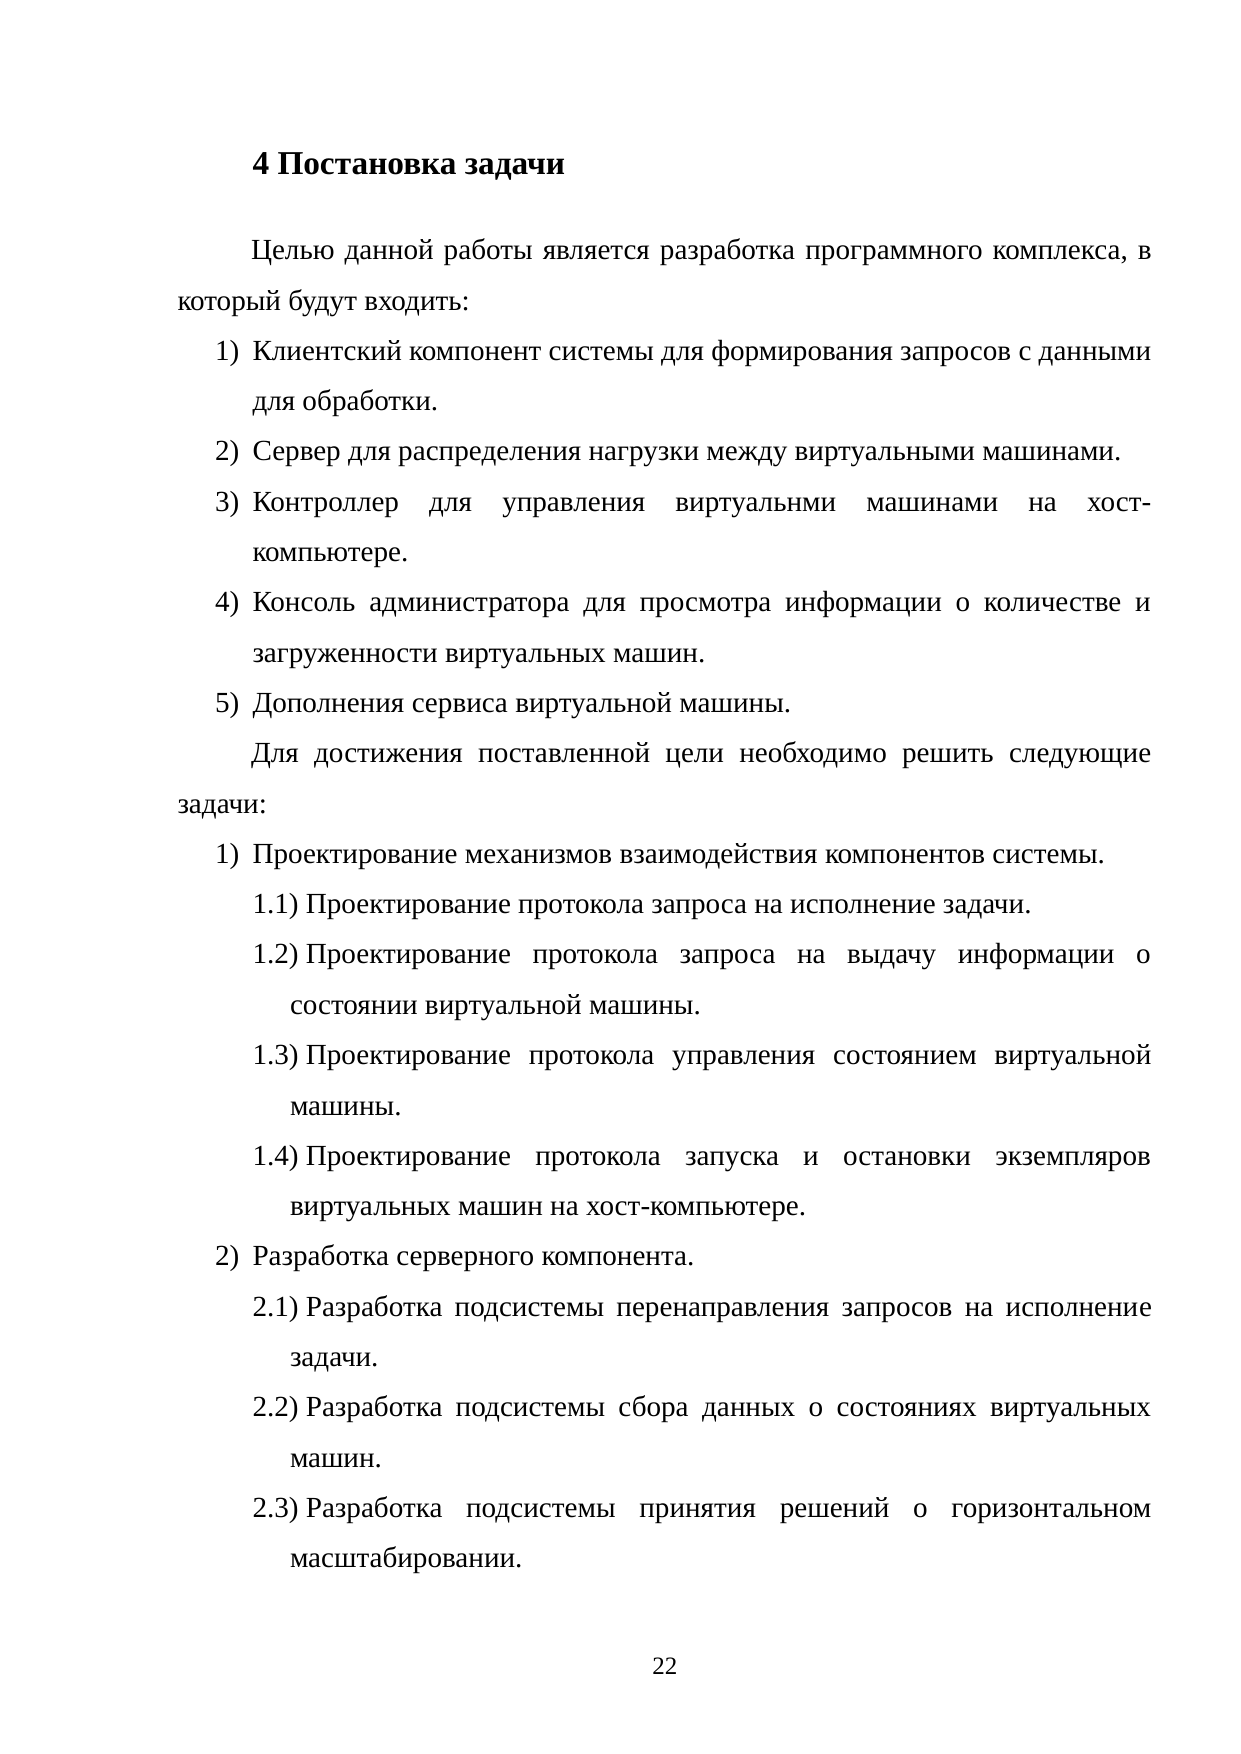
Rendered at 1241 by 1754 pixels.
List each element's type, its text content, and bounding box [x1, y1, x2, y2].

list Проектирование протокола запроса на исполнение задачи. [252, 886, 1152, 920]
list Разработка подсистемы перенаправления запросов на исполнение задачи. [252, 1289, 1152, 1373]
list Разработка серверного компонента. [215, 1238, 1152, 1272]
list Проектирование механизмов взаимодействия компонентов системы. [215, 836, 1152, 869]
list Разработка подсистемы сбора данных о состояниях виртуальных машин. [252, 1389, 1152, 1473]
subtitle 4 Постановка задачи [177, 143, 1152, 181]
list Проектирование протокола запуска и остановки экземпляров виртуальных машин на хост-компьютере. [252, 1138, 1152, 1222]
list Консоль администратора для просмотра информации о количестве и загруженности виртуальных машин. [215, 584, 1152, 668]
text Целью данной работы является разработка программного комплекса, в который будут входить: [177, 232, 1152, 316]
list Сервер для распределения нагрузки между виртуальными машинами. [215, 433, 1152, 467]
list Дополнения сервиса виртуальной машины. [215, 685, 1152, 719]
list Проектирование протокола запроса на выдачу информации о состоянии виртуальной машины. [252, 937, 1152, 1021]
list Контроллер для управления виртуальнми машинами на хост-компьютере. [215, 484, 1152, 568]
list Проектирование протокола управления состоянием виртуальной машины. [252, 1037, 1152, 1121]
text Для достижения поставленной цели необходимо решить следующие задачи: [177, 735, 1152, 819]
list Разработка подсистемы принятия решений о горизонтальном масштабировании. [252, 1490, 1152, 1574]
list Клиентский компонент системы для формирования запросов с данными для обработки. [215, 333, 1152, 417]
